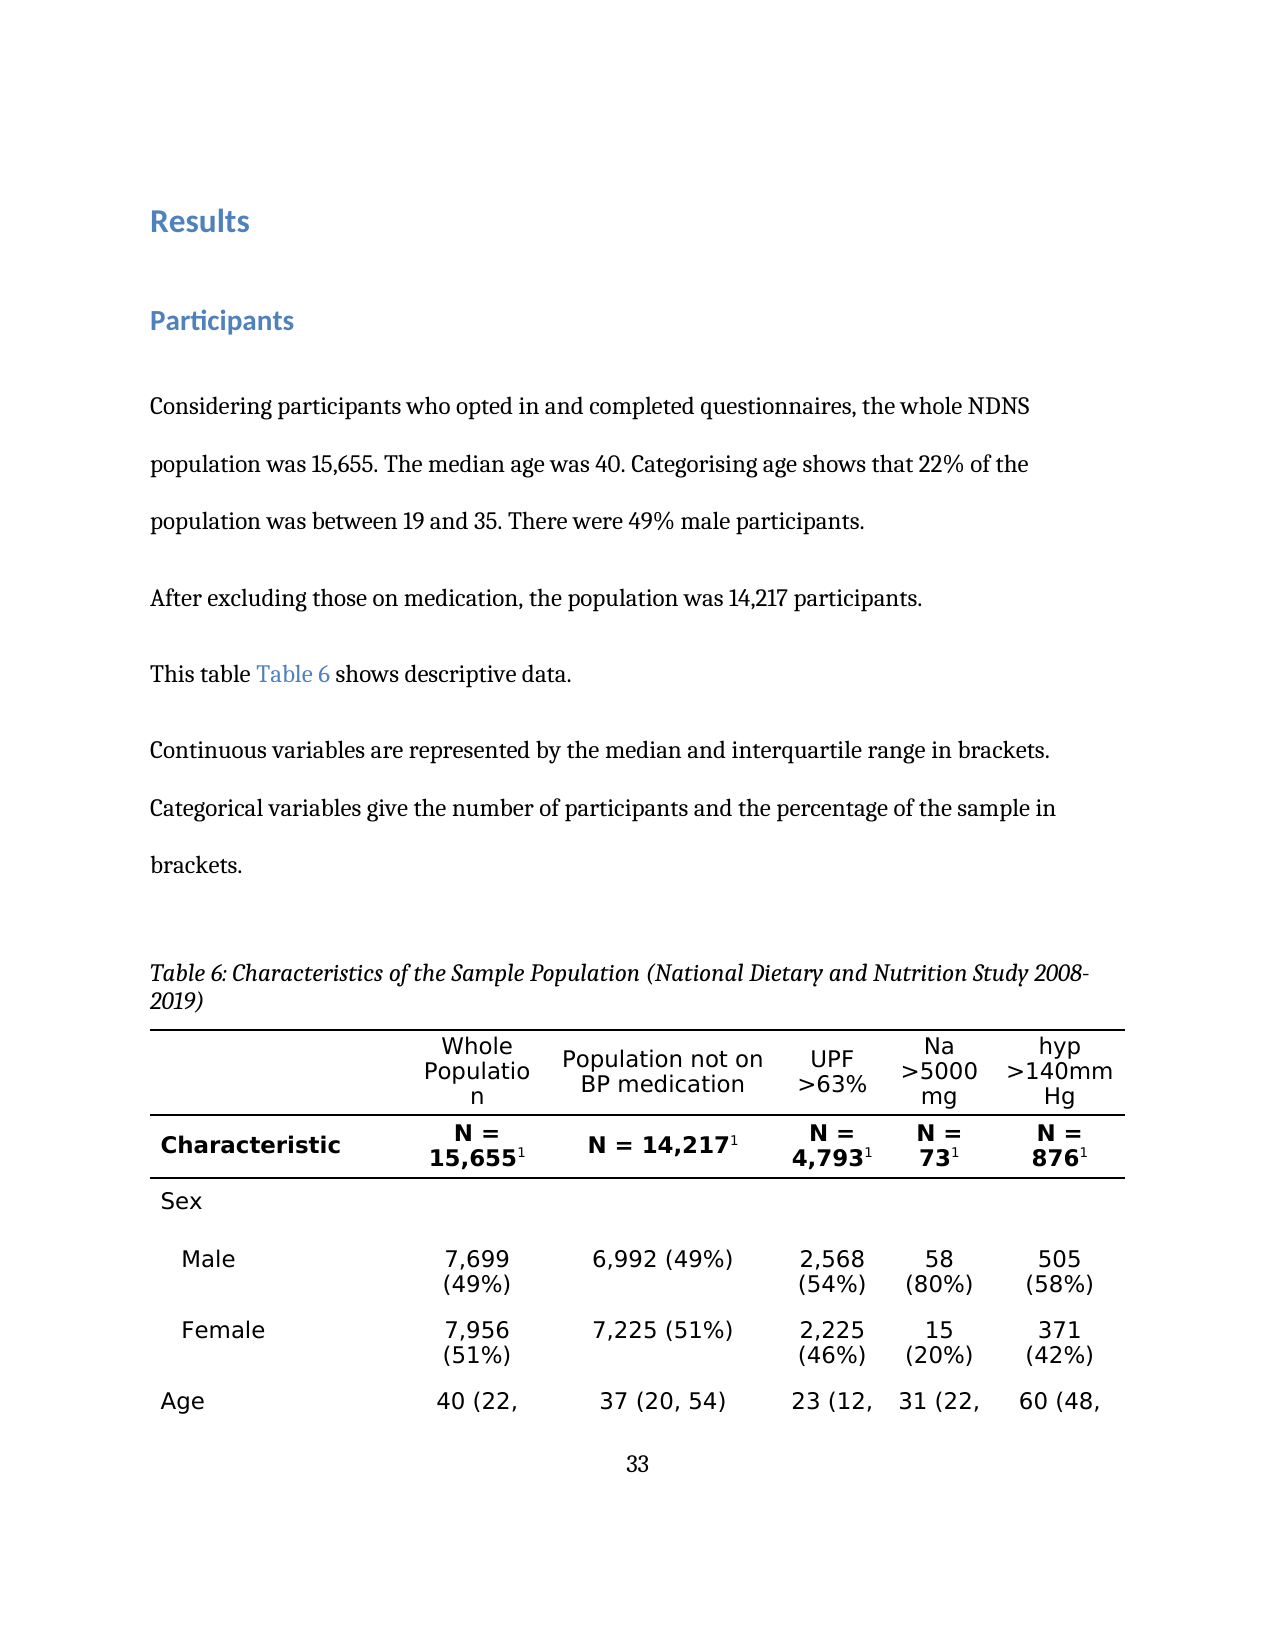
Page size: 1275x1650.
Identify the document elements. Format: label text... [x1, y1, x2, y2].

table_header [150, 1031, 408, 1114]
table_cell 15 (20%) [884, 1308, 994, 1379]
table_cell 37 (20, 54) [545, 1379, 780, 1421]
table_cell N = 15,6551 [409, 1116, 545, 1177]
table_cell N = 8761 [994, 1116, 1125, 1177]
table_cell 60 (48, [994, 1379, 1125, 1421]
table_cell [780, 1179, 884, 1237]
table_cell Sex [150, 1179, 408, 1237]
table_cell N = 731 [884, 1116, 994, 1177]
table_cell 58 (80%) [884, 1237, 994, 1308]
table_cell N = 4,7931 [780, 1116, 884, 1177]
table_header UPF >63% [780, 1031, 884, 1114]
table_cell [409, 1179, 545, 1237]
table_cell 6,992 (49%) [545, 1237, 780, 1308]
subtitle Participants [150, 302, 1125, 338]
table_cell 7,225 (51%) [545, 1308, 780, 1379]
text Table 6: Characteristics of the Sample Population (National Dietary and Nutrition Study 2008-2019) [150, 958, 1125, 1016]
table_cell 40 (22, [409, 1379, 545, 1421]
table_cell 2,225 (46%) [780, 1308, 884, 1379]
text Continuous variables are represented by the median and interquartile range in brackets. Categorical variables give the number of participants and the percentage of the sample in brackets. [150, 736, 1125, 880]
table_cell Age [150, 1379, 408, 1421]
subtitle Results [150, 200, 1125, 241]
table_cell 371 (42%) [994, 1308, 1125, 1379]
table_cell Male [150, 1237, 408, 1308]
text After excluding those on medication, the population was 14,217 participants. [150, 583, 1125, 612]
table_cell 7,699 (49%) [409, 1237, 545, 1308]
table_cell [545, 1179, 780, 1237]
table_header Na >5000mg [884, 1031, 994, 1114]
table_cell 505 (58%) [994, 1237, 1125, 1308]
table_cell [994, 1179, 1125, 1237]
text Considering participants who opted in and completed questionnaires, the whole NDNS population was 15,655. The median age was 40. Categorising age shows that 22% of the population was between 19 and 35. There were 49% male participants. [150, 392, 1125, 536]
table_header hyp >140mmHg [994, 1031, 1125, 1114]
table_cell Female [150, 1308, 408, 1379]
table_header Population not on BP medication [545, 1031, 780, 1114]
table_cell Characteristic [150, 1116, 408, 1177]
table_cell [884, 1179, 994, 1237]
table_cell N = 14,2171 [545, 1116, 780, 1177]
table_cell 7,956 (51%) [409, 1308, 545, 1379]
table_cell 31 (22, [884, 1379, 994, 1421]
table_cell 2,568 (54%) [780, 1237, 884, 1308]
table_header Whole Population [409, 1031, 545, 1114]
text This table Table 6 shows descriptive data. [150, 660, 1125, 688]
table_cell 23 (12, [780, 1379, 884, 1421]
